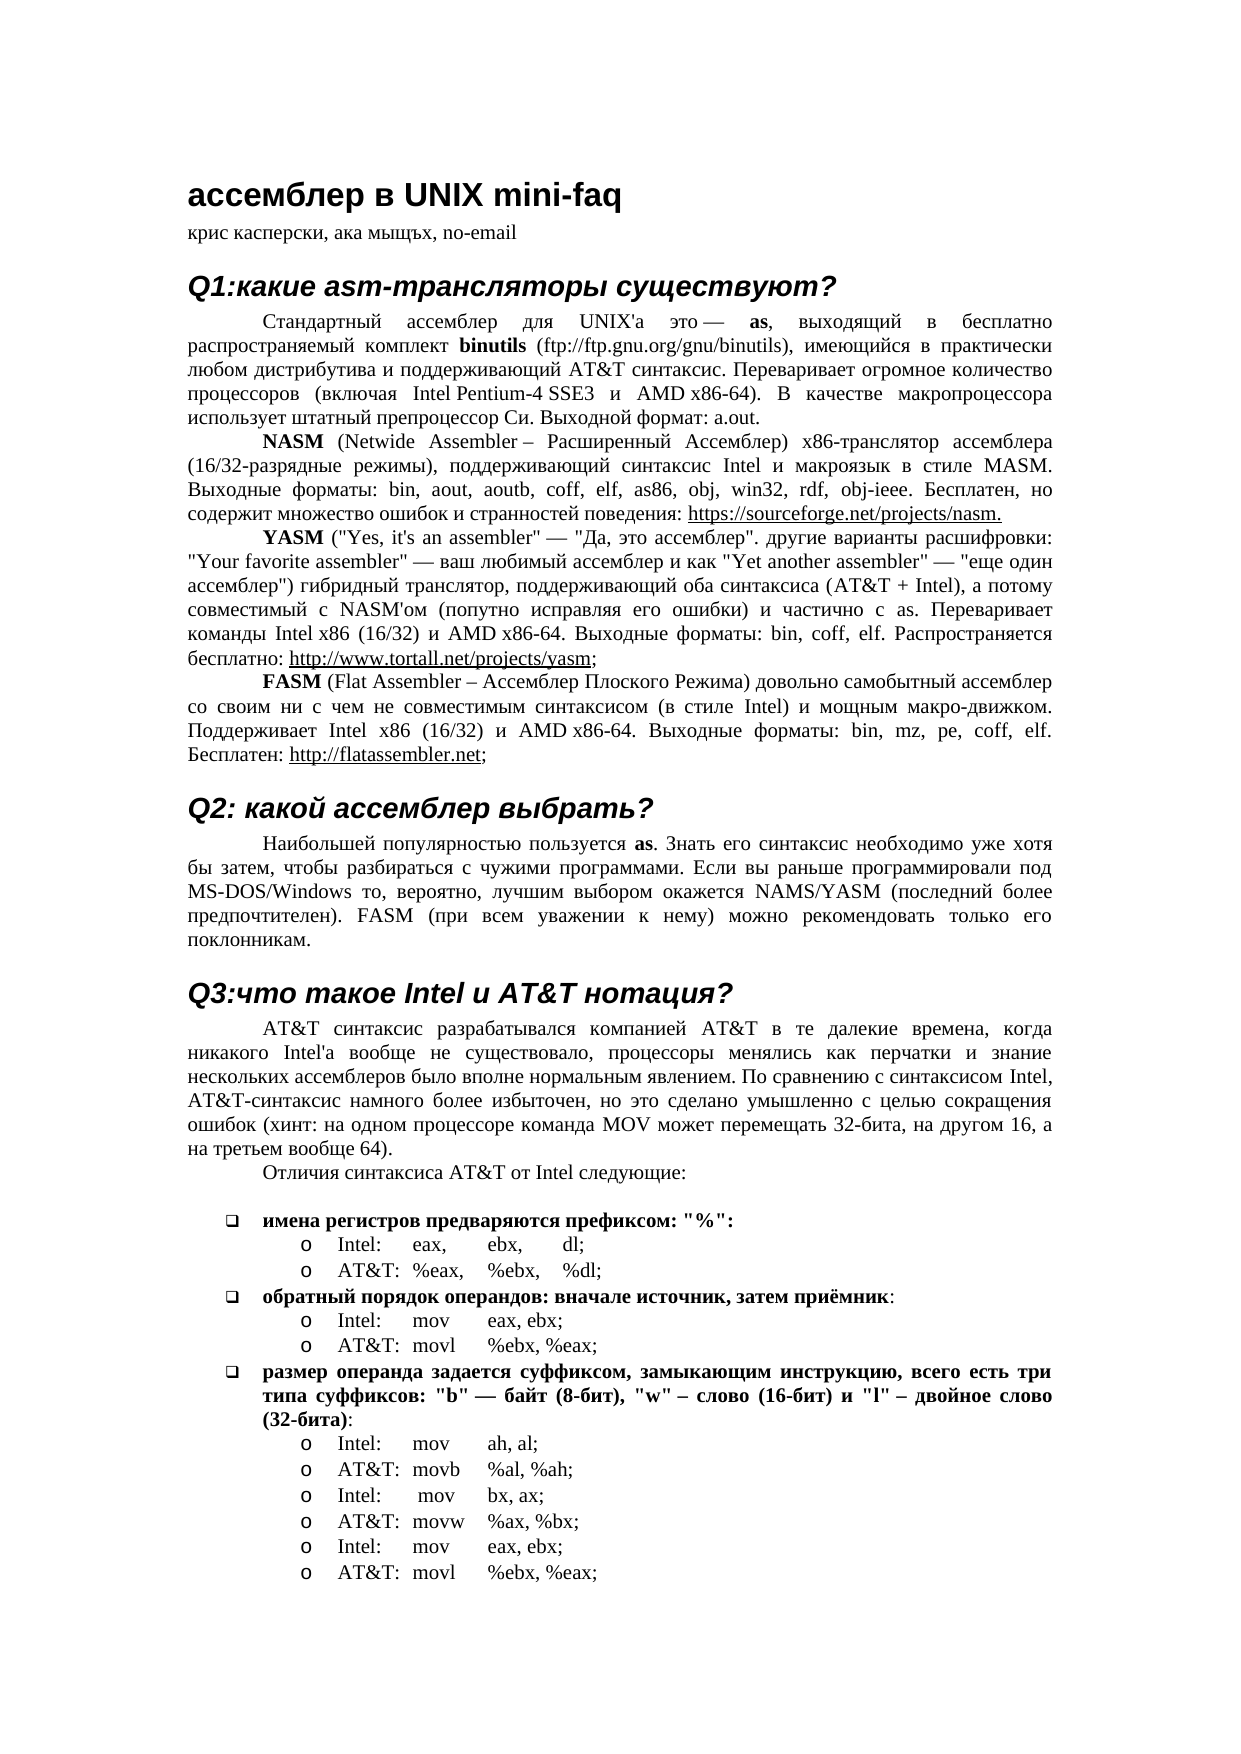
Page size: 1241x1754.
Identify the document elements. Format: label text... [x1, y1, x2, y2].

list AT&T: movw %ax, %bx; [300, 1508, 1053, 1534]
list AT&T: movb %al, %ah; [300, 1457, 1053, 1483]
subtitle Q2: какой ассемблер выбрать? [187, 791, 1053, 824]
text крис касперски, ака мыщъх, no-email [187, 220, 1053, 244]
text Отличия синтаксиса AT&T от Intel следующие: [187, 1160, 1053, 1184]
list Intel: mov eax, ebx; [300, 1308, 1053, 1333]
list Intel: eax, ebx, dl; [300, 1232, 1053, 1258]
list Intel: mov eax, ebx; [300, 1534, 1053, 1560]
list AT&T: %eax, %ebx, %dl; [300, 1258, 1053, 1284]
text Наибольшей популярностью пользуется as. Знать его синтаксис необходимо уже хотя бы затем, чтобы разбираться с чужими программами. Если вы раньше программировали под MS-DOS/Windows то, вероятно, лучшим выбором окажется NAMS/YASM (последний более предпочтителен). FASM (при всем уважении к нему) можно рекомендовать только его поклонникам. [187, 831, 1053, 951]
list AT&T: movl %ebx, %eax; [300, 1333, 1053, 1359]
list Intel: mov ah, al; [300, 1431, 1053, 1457]
subtitle Q1:какие asm-трансляторы существуют? [187, 269, 1053, 302]
subtitle ассемблер в UNIX mini-faq [187, 175, 1053, 213]
list AT&T: movl %ebx, %eax; [300, 1560, 1053, 1586]
subtitle Q3:что такое Intel и AT&T нотация? [187, 976, 1053, 1009]
text FASM (Flat Assembler – Ассемблер Плоского Режима) довольно самобытный ассемблер со своим ни с чем не совместимым синтаксисом (в стиле Intel) и мощным макро-движком. Поддерживает Intel x86 (16/32) и AMD x86-64. Выходные форматы: bin, mz, pe, coff, elf. Бесплатен: http://flatassembler.net; [187, 669, 1053, 766]
list Intel: mov bx, ax; [300, 1483, 1053, 1508]
text AT&T синтаксис разрабатывался компанией AT&T в те далекие времена, когда никакого Intel'а вообще не существовало, процессоры менялись как перчатки и знание нескольких ассемблеров было вполне нормальным явлением. По сравнению с синтаксисом Intel, AT&T-синтаксис намного более избыточен, но это сделано умышленно с целью сокращения ошибок (хинт: на одном процессоре команда MOV может перемещать 32-бита, на другом 16, а на третьем вообще 64). [187, 1016, 1053, 1160]
text YASM ("Yes, it's an assembler" — "Да, это ассемблер". другие варианты расшифровки: "Your favorite assembler" — ваш любимый ассемблер и как "Yet another assembler" — "еще один ассемблер") гибридный транслятор, поддерживающий оба синтаксиса (AT&T + Intel), а потому совместимый с NASM'ом (попутно исправляя его ошибки) и частично с as. Переваривает команды Intel x86 (16/32) и AMD x86-64. Выходные форматы: bin, coff, elf. Распространяется бесплатно: http://www.tortall.net/projects/yasm; [187, 525, 1053, 669]
list обратный порядок операндов: вначале источник, затем приёмник: [225, 1284, 1053, 1308]
list размер операнда задается суффиксом, замыкающим инструкцию, всего есть три типа суффиксов: "b" — байт (8-бит), "w" – слово (16-бит) и "l" – двойное слово (32-бита): [225, 1359, 1053, 1431]
text NASM (Netwide Assembler – Расширенный Ассемблер) x86-транслятор ассемблера (16/32-разрядные режимы), поддерживающий синтаксис Intel и макроязык в стиле MASM. Выходные форматы: bin, aout, aoutb, coff, elf, as86, obj, win32, rdf, obj-ieee. Бесплатен, но содержит множество ошибок и странностей поведения: https://sourceforge.net/projects/nasm. [187, 429, 1053, 525]
list имена регистров предваряются префиксом: "%": [225, 1208, 1053, 1232]
text Стандартный ассемблер для UNIX'а это — as, выходящий в бесплатно распространяемый комплект binutils (ftp://ftp.gnu.org/gnu/binutils), имеющийся в практически любом дистрибутива и поддерживающий AT&T синтаксис. Переваривает огромное количество процессоров (включая Intel Pentium-4 SSE3 и AMD x86-64). В качестве макропроцессора использует штатный препроцессор Си. Выходной формат: a.out. [187, 308, 1053, 429]
